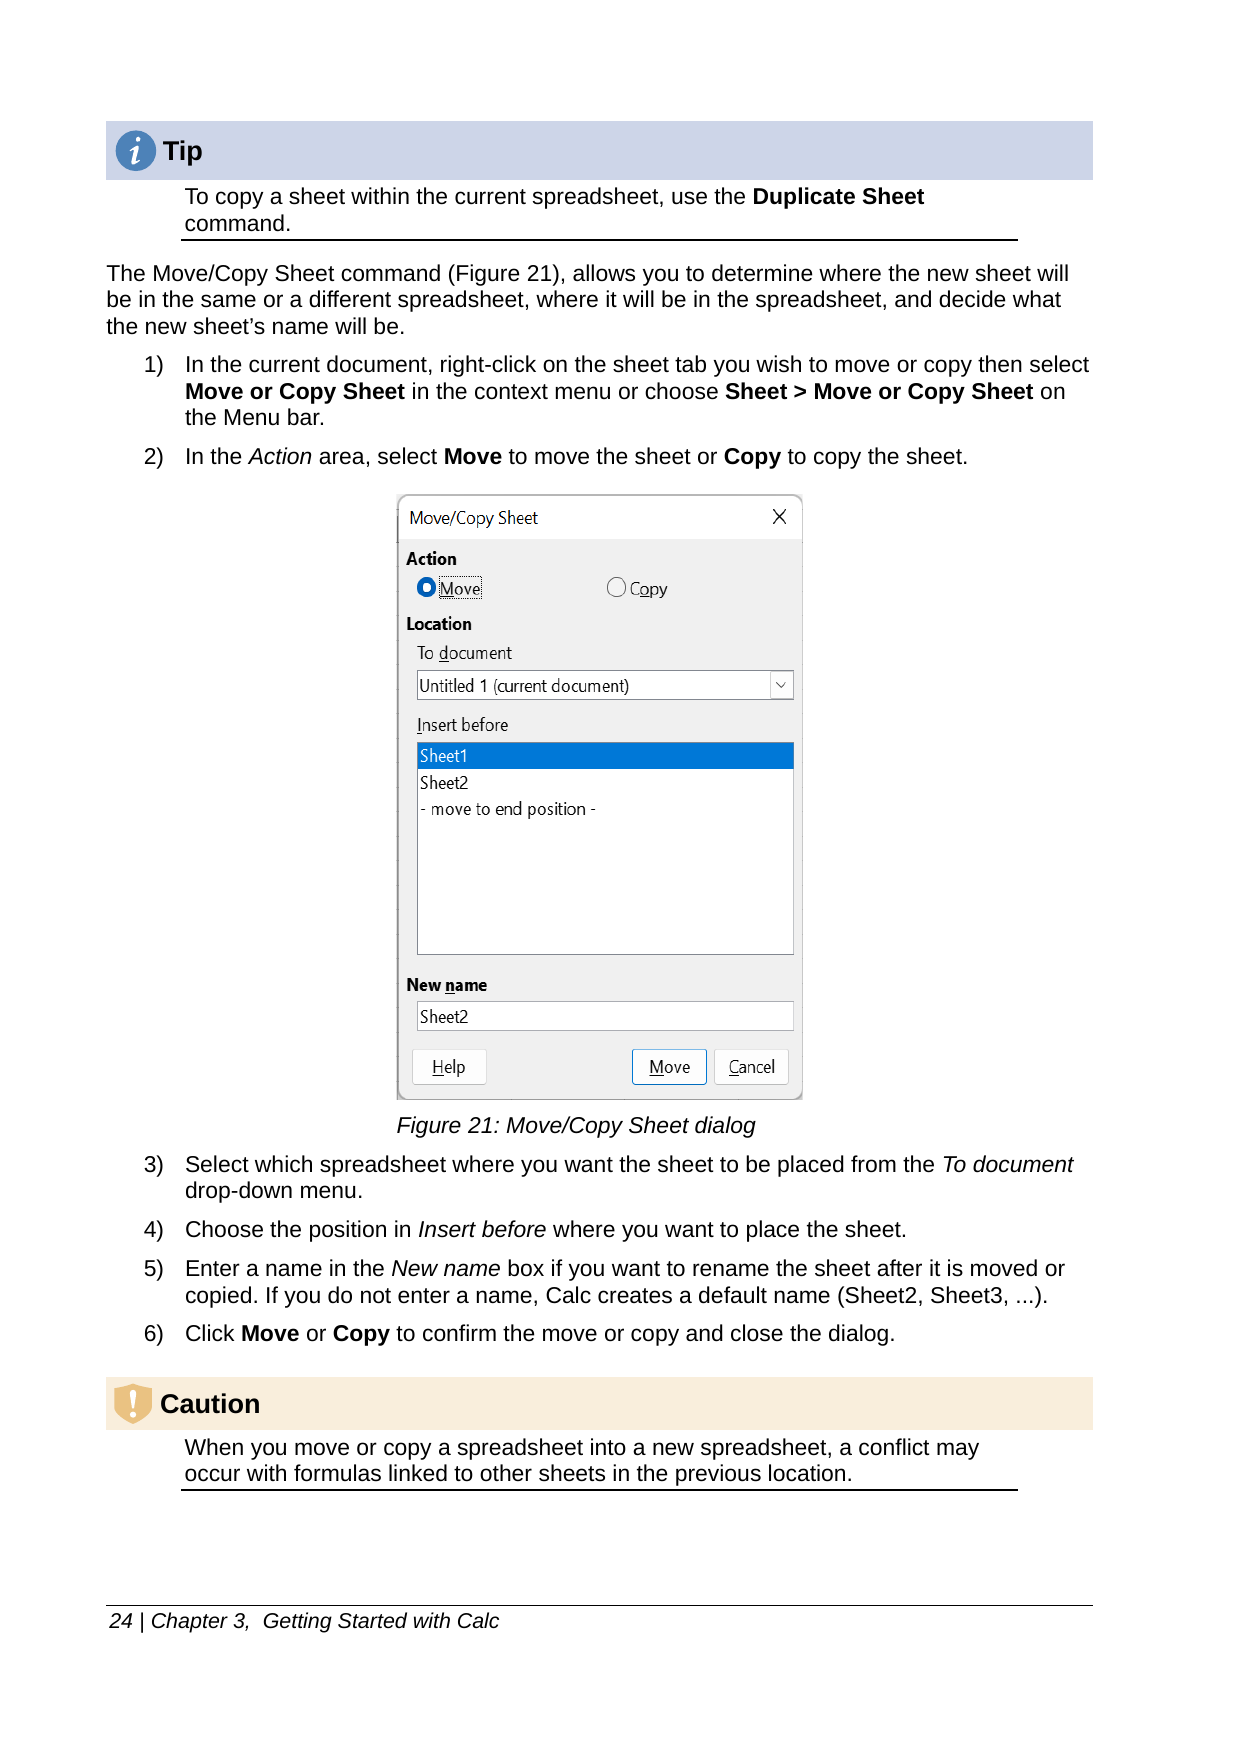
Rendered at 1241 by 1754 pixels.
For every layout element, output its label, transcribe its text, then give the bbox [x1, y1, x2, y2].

subtitle Caution [106, 1377, 1093, 1430]
list In the Action area, select Move to move the sheet or Copy to copy the sheet. [143, 443, 1093, 469]
text Figure 21: Move/Copy Sheet dialog [396, 1112, 802, 1139]
text The Move/Copy Sheet command (Figure 21), allows you to determine where the new sheet will be in the same or a different spreadsheet, where it will be in the spreadsheet, and decide what the new sheet’s name will be. [106, 260, 1093, 339]
list Choose the position in Insert before where you want to place the sheet. [143, 1216, 1093, 1243]
list In the current document, right-click on the sheet tab you wish to move or copy then select Move or Copy Sheet in the context menu or choose Sheet > Move or Copy Sheet on the Menu bar. [143, 351, 1093, 431]
text When you move or copy a spreadsheet into a new spreadsheet, a conflict may occur with formulas linked to other sheets in the previous location. [181, 1430, 1018, 1489]
text To copy a sheet within the current spreadsheet, use the Duplicate Sheet command. [181, 180, 1018, 239]
subtitle Tip [106, 121, 1093, 180]
picture [396, 494, 803, 1100]
list Click Move or Copy to confirm the move or copy and close the dialog. [143, 1320, 1093, 1347]
list Enter a name in the New name box if you want to rename the sheet after it is moved or copied. If you do not enter a name, Calc creates a default name (Sheet2, Sheet3, ...). [143, 1255, 1093, 1308]
list Select which spreadsheet where you want the sheet to be placed from the To document drop-down menu. [143, 1151, 1093, 1204]
